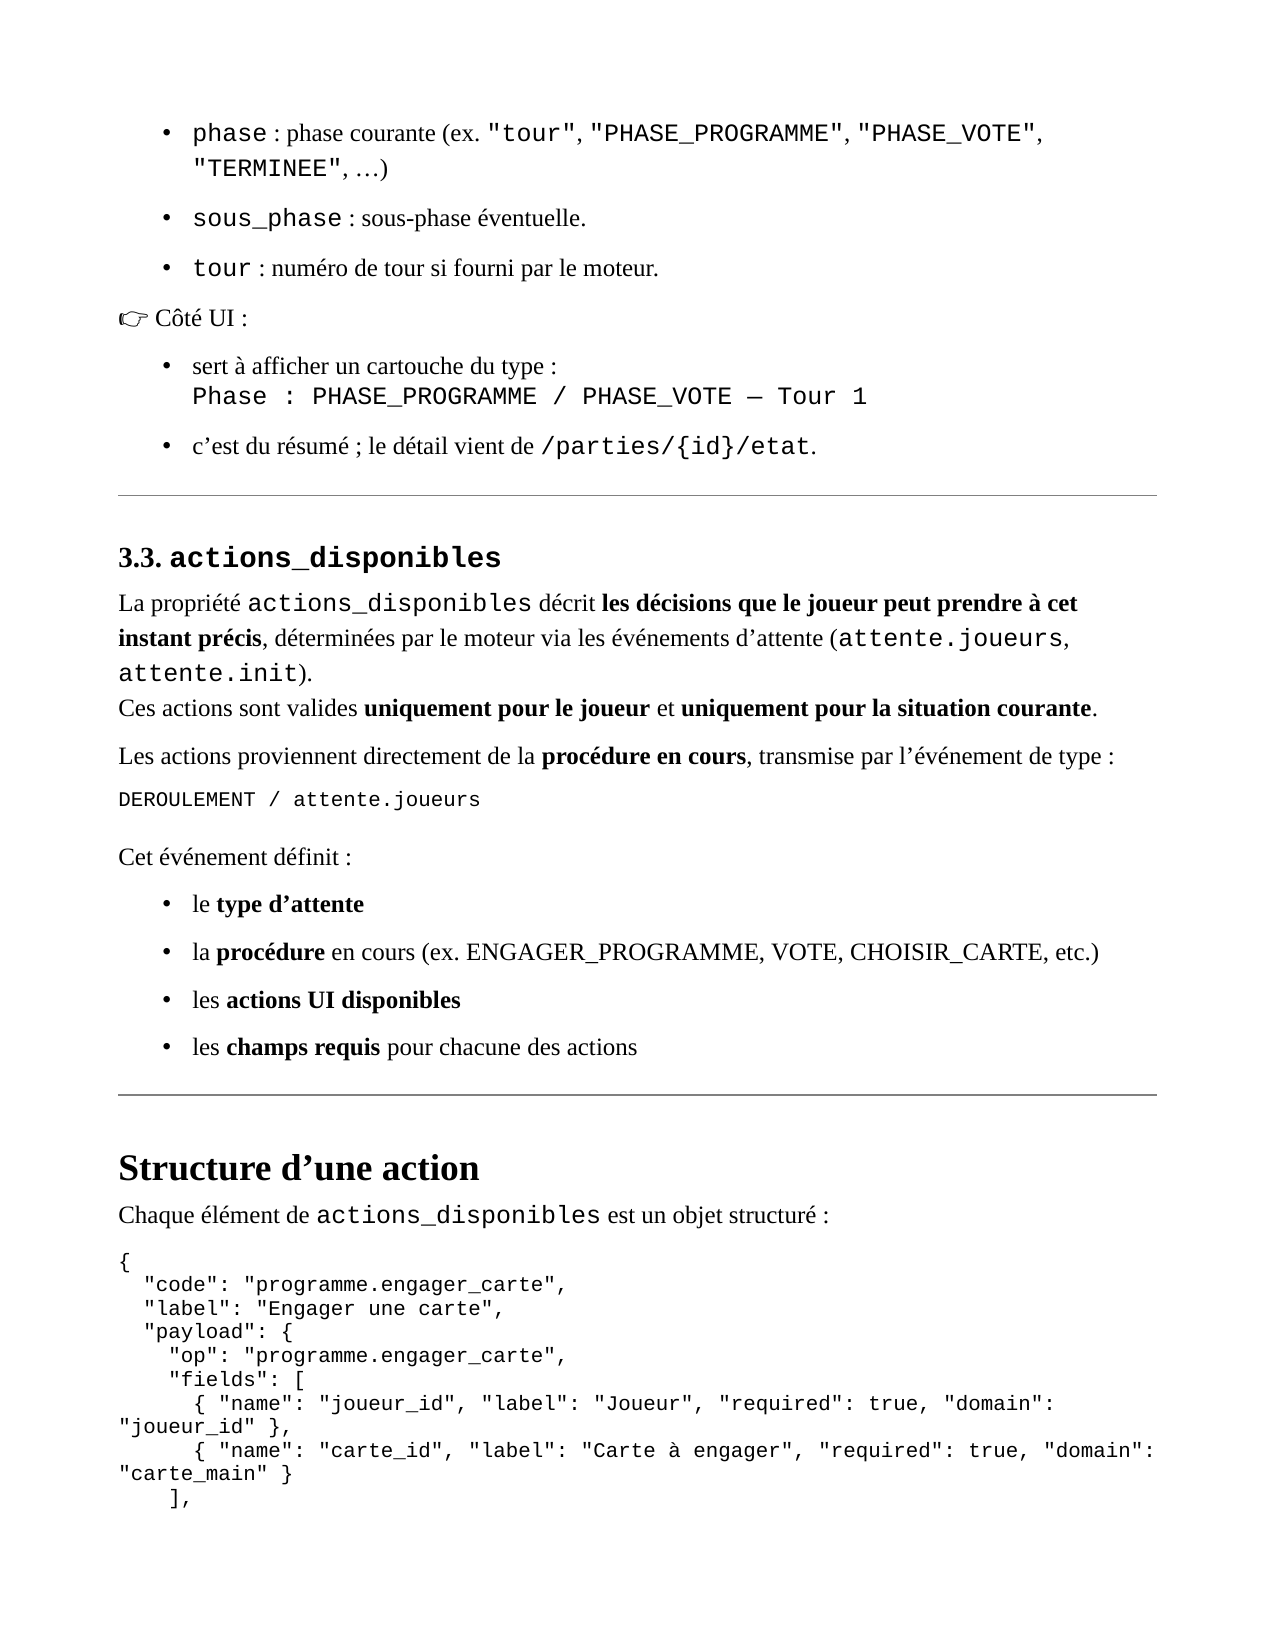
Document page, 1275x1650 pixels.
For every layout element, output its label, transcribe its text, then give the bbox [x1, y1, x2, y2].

list c’est du résumé ; le détail vient de /parties/{id}/etat. [162, 431, 1157, 462]
text { "name": "carte_id", "label": "Carte à engager", "required": true, "domain": "carte_main" } [118, 1440, 1157, 1487]
text { [118, 1251, 1157, 1274]
text "fields": [ [118, 1369, 1157, 1392]
list le type d’attente [162, 889, 1157, 918]
text "code": "programme.engager_carte", [118, 1274, 1157, 1298]
text 👉 Côté UI : [118, 303, 1157, 332]
text { "name": "joueur_id", "label": "Joueur", "required": true, "domain": "joueur_id" }, [118, 1392, 1157, 1440]
text "payload": { [118, 1322, 1157, 1345]
list sous_phase : sous-phase éventuelle. [162, 203, 1157, 234]
list sert à afficher un cartouche du type : Phase : PHASE_PROGRAMME / PHASE_VOTE — Tour 1 [162, 351, 1157, 412]
list la procédure en cours (ex. ENGAGER_PROGRAMME, VOTE, CHOISIR_CARTE, etc.) [162, 937, 1157, 966]
text ], [118, 1487, 1157, 1511]
text Chaque élément de actions_disponibles est un objet structuré : [118, 1201, 1157, 1231]
list phase : phase courante (ex. "tour", "PHASE_PROGRAMME", "PHASE_VOTE", "TERMINEE", …) [162, 118, 1157, 184]
text Les actions proviennent directement de la procédure en cours, transmise par l’événement de type : [118, 741, 1157, 770]
list tour : numéro de tour si fourni par le moteur. [162, 253, 1157, 284]
text "op": "programme.engager_carte", [118, 1345, 1157, 1369]
subtitle Structure d’une action [118, 1145, 1157, 1188]
list les actions UI disponibles [162, 985, 1157, 1013]
list les champs requis pour chacune des actions [162, 1032, 1157, 1061]
text La propriété actions_disponibles décrit les décisions que le joueur peut prendre à cet instant précis, déterminées par le moteur via les événements d’attente (attente.joueurs, attente.init). Ces actions sont valides uniquement pour le joueur et uniquement pour la situation courante. [118, 588, 1157, 722]
text Cet événement définit : [118, 842, 1157, 871]
subtitle 3.3. actions_disponibles [118, 540, 1157, 576]
text "label": "Engager une carte", [118, 1298, 1157, 1322]
text DEROULEMENT / attente.joueurs [118, 789, 1157, 812]
